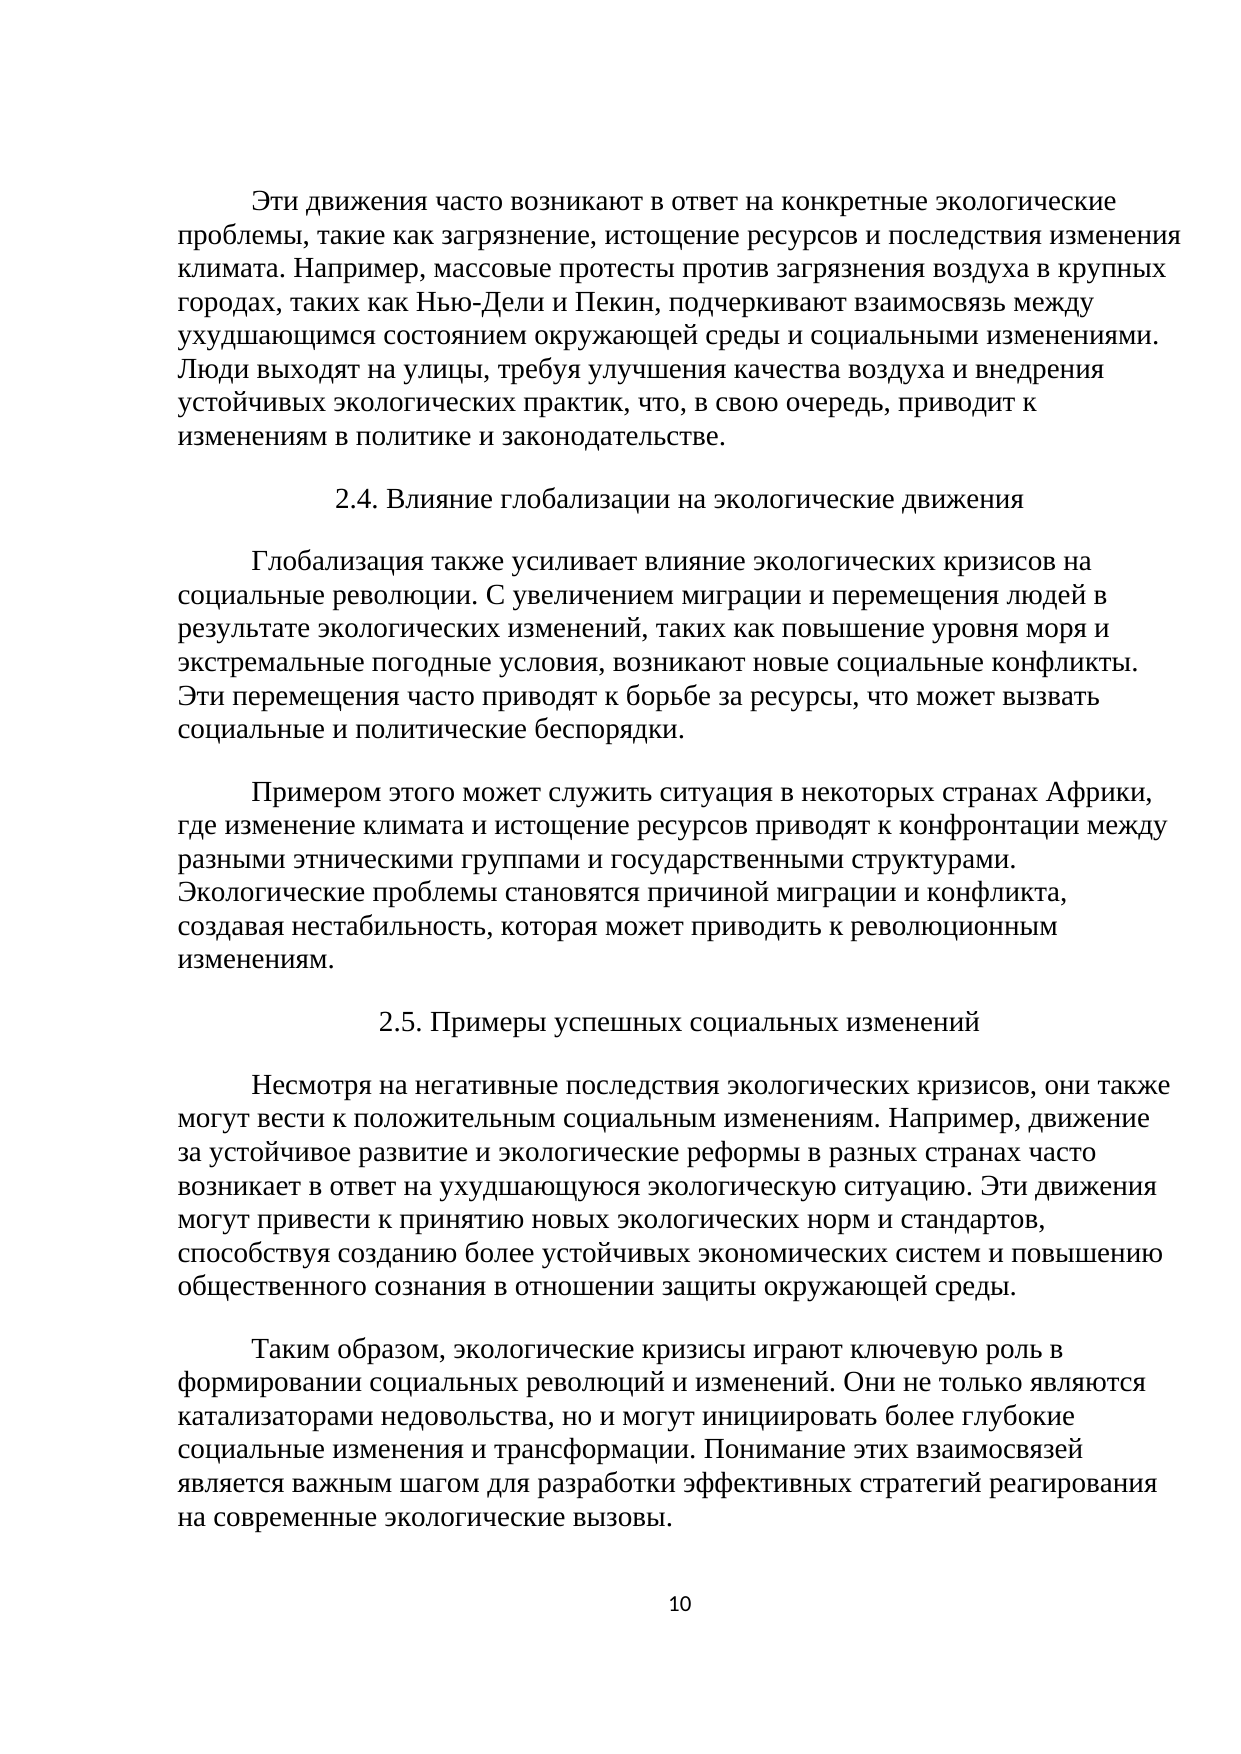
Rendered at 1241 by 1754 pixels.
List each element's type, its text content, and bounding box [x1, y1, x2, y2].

subtitle Примером этого может служить ситуация в некоторых странах Африки, где изменение климата и истощение ресурсов приводят к конфронтации между разными этническими группами и государственными структурами. Экологические проблемы становятся причиной миграции и конфликта, создавая нестабильность, которая может приводить к революционным изменениям. [177, 774, 1182, 975]
subtitle 2.4. Влияние глобализации на экологические движения [177, 481, 1182, 514]
subtitle Глобализация также усиливает влияние экологических кризисов на социальные революции. С увеличением миграции и перемещения людей в результате экологических изменений, таких как повышение уровня моря и экстремальные погодные условия, возникают новые социальные конфликты. Эти перемещения часто приводят к борьбе за ресурсы, что может вызвать социальные и политические беспорядки. [177, 543, 1182, 745]
subtitle Эти движения часто возникают в ответ на конкретные экологические проблемы, такие как загрязнение, истощение ресурсов и последствия изменения климата. Например, массовые протесты против загрязнения воздуха в крупных городах, таких как Нью-Дели и Пекин, подчеркивают взаимосвязь между ухудшающимся состоянием окружающей среды и социальными изменениями. Люди выходят на улицы, требуя улучшения качества воздуха и внедрения устойчивых экологических практик, что, в свою очередь, приводит к изменениям в политике и законодательстве. [177, 183, 1182, 452]
subtitle 2.5. Примеры успешных социальных изменений [177, 1004, 1182, 1038]
subtitle Таким образом, экологические кризисы играют ключевую роль в формировании социальных революций и изменений. Они не только являются катализаторами недовольства, но и могут инициировать более глубокие социальные изменения и трансформации. Понимание этих взаимосвязей является важным шагом для разработки эффективных стратегий реагирования на современные экологические вызовы. [177, 1331, 1182, 1532]
subtitle Несмотря на негативные последствия экологических кризисов, они также могут вести к положительным социальным изменениям. Например, движение за устойчивое развитие и экологические реформы в разных странах часто возникает в ответ на ухудшающуюся экологическую ситуацию. Эти движения могут привести к принятию новых экологических норм и стандартов, способствуя созданию более устойчивых экономических систем и повышению общественного сознания в отношении защиты окружающей среды. [177, 1067, 1182, 1302]
